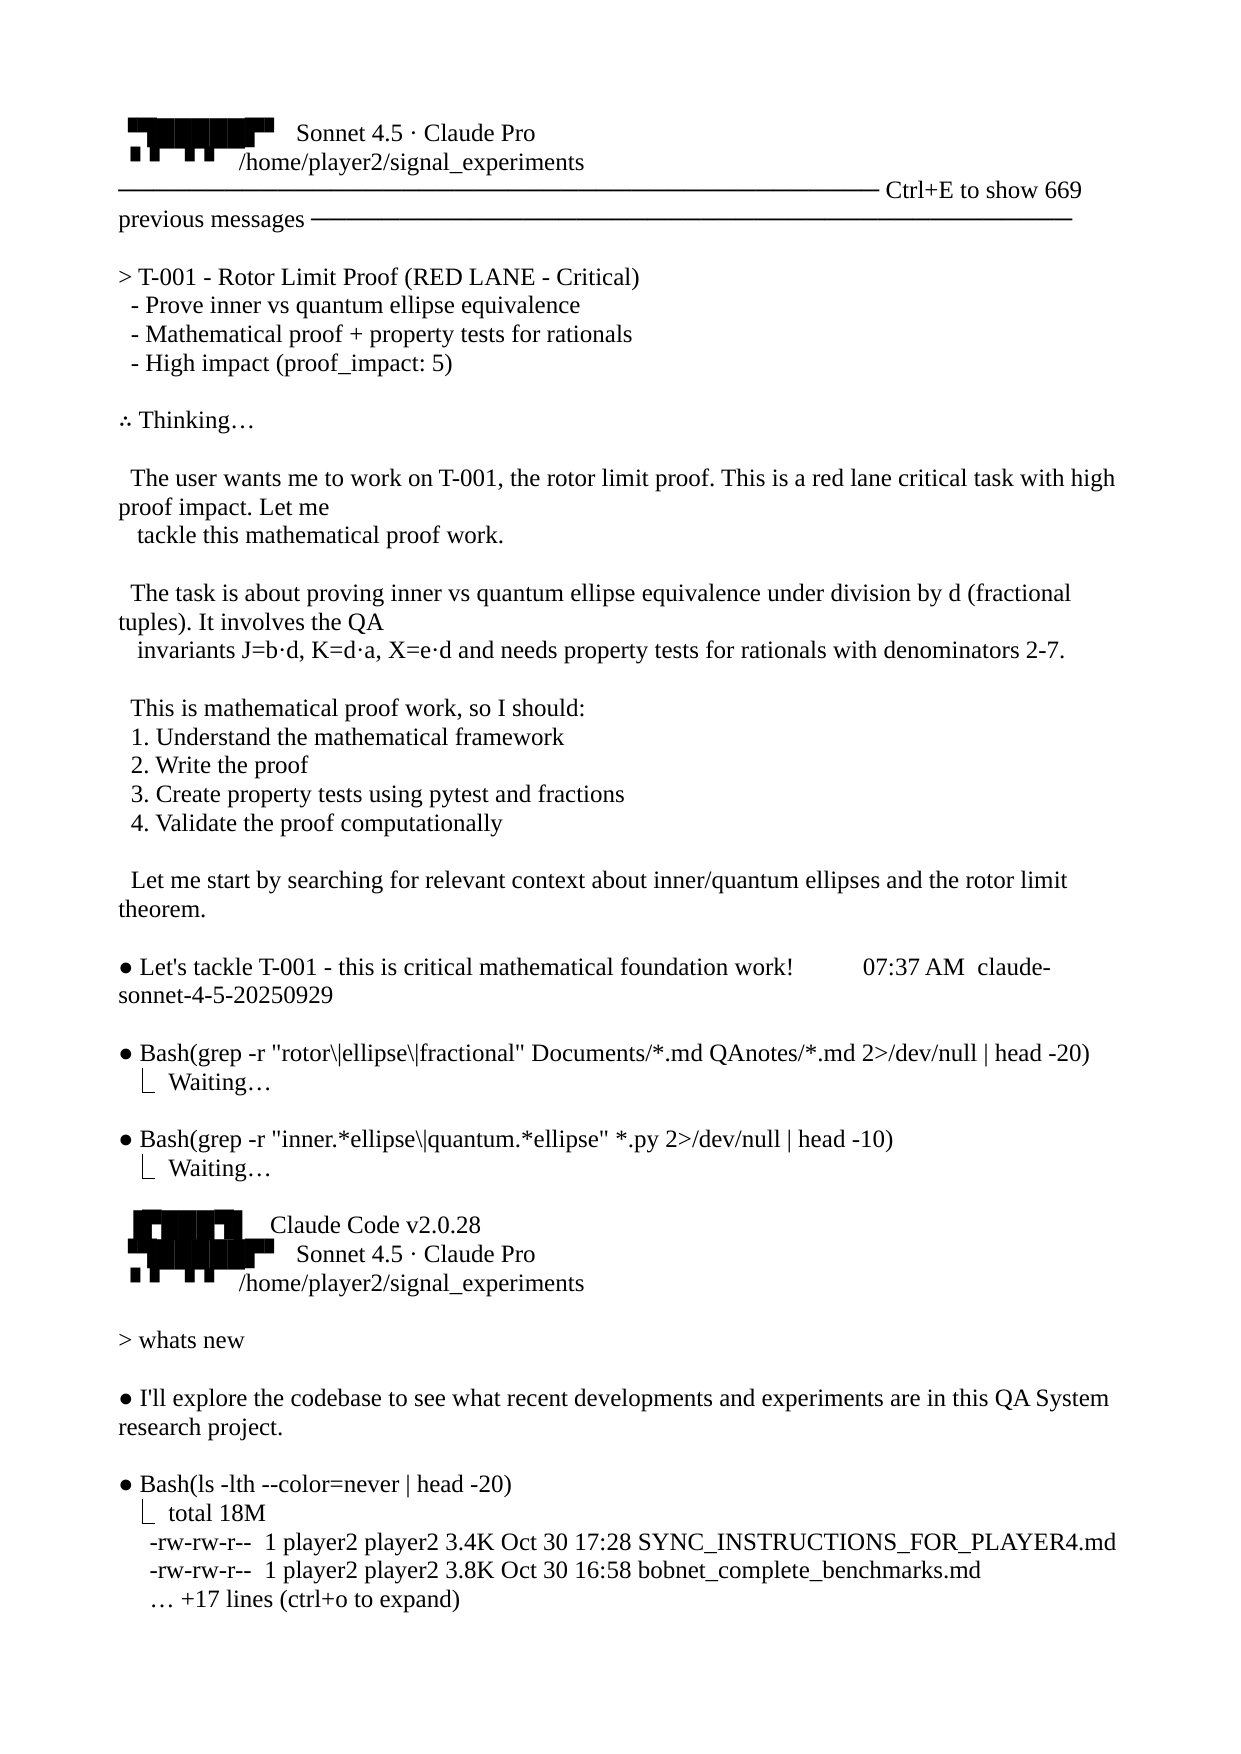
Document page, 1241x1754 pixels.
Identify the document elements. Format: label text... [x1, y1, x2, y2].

text 4. Validate the proof computationally [118, 808, 1122, 837]
text Let me start by searching for relevant context about inner/quantum ellipses and the rotor limit theorem. [118, 866, 1122, 923]
text ⎿ Waiting… [118, 1067, 1122, 1096]
text ⎿ Waiting… [118, 1153, 1122, 1182]
text - High impact (proof_impact: 5) [118, 348, 1122, 377]
text - Mathematical proof + property tests for rationals [118, 319, 1122, 348]
text - Prove inner vs quantum ellipse equivalence [118, 291, 1122, 319]
text … +17 lines (ctrl+o to expand) [118, 1584, 1122, 1613]
text ● Let's tackle T-001 - this is critical mathematical foundation work! 07:37 AM claude-sonnet-4-5-20250929 [118, 952, 1122, 1009]
text ▐▛███▜▌ Claude Code v2.0.28 [242, 1211, 1122, 1239]
text > T-001 - Rotor Limit Proof (RED LANE - Critical) [118, 262, 1122, 291]
text ● Bash(grep -r "inner.*ellipse\|quantum.*ellipse" *.py 2>/dev/null | head -10) [118, 1124, 1122, 1153]
text ∴ Thinking… [118, 406, 1122, 434]
text ⎿ total 18M [118, 1498, 1122, 1527]
text ▝▜█████▛▘ Sonnet 4.5 · Claude Pro [255, 1239, 1122, 1268]
text ● Bash(grep -r "rotor\|ellipse\|fractional" Documents/*.md QAnotes/*.md 2>/dev/null | head -20) [118, 1038, 1122, 1067]
text ▝▜█████▛▘ Sonnet 4.5 · Claude Pro [118, 1239, 147, 1268]
text The task is about proving inner vs quantum ellipse equivalence under division by d (fractional tuples). It involves the QA [118, 578, 1122, 636]
text tackle this mathematical proof work. [118, 521, 1122, 549]
text This is mathematical proof work, so I should: [118, 693, 1122, 722]
text ─────────────────────────────────────────── Ctrl+E to show 669 previous messages ─────────────────────────────────────────── [118, 176, 1122, 233]
text ▝▜█████▛▘ Sonnet 4.5 · Claude Pro [255, 118, 1122, 147]
text 1. Understand the mathematical framework [118, 722, 1122, 751]
text 2. Write the proof [118, 751, 1122, 779]
text ▝▜█████▛▘ Sonnet 4.5 · Claude Pro [118, 118, 147, 147]
text -rw-rw-r-- 1 player2 player2 3.4K Oct 30 17:28 SYNC_INSTRUCTIONS_FOR_PLAYER4.md [118, 1527, 1122, 1556]
text 3. Create property tests using pytest and fractions [118, 779, 1122, 808]
text ● Bash(ls -lth --color=never | head -20) [118, 1469, 1122, 1498]
text ▘▘ ▝▝ /home/player2/signal_experiments [118, 147, 1122, 176]
text The user wants me to work on T-001, the rotor limit proof. This is a red lane critical task with high proof impact. Let me [118, 463, 1122, 521]
text > whats new [118, 1326, 1122, 1354]
text invariants J=b·d, K=d·a, X=e·d and needs property tests for rationals with denominators 2-7. [118, 636, 1122, 664]
text -rw-rw-r-- 1 player2 player2 3.8K Oct 30 16:58 bobnet_complete_benchmarks.md [118, 1556, 1122, 1584]
text ● I'll explore the codebase to see what recent developments and experiments are in this QA System research project. [118, 1383, 1122, 1441]
text ▘▘ ▝▝ /home/player2/signal_experiments [118, 1268, 1122, 1297]
